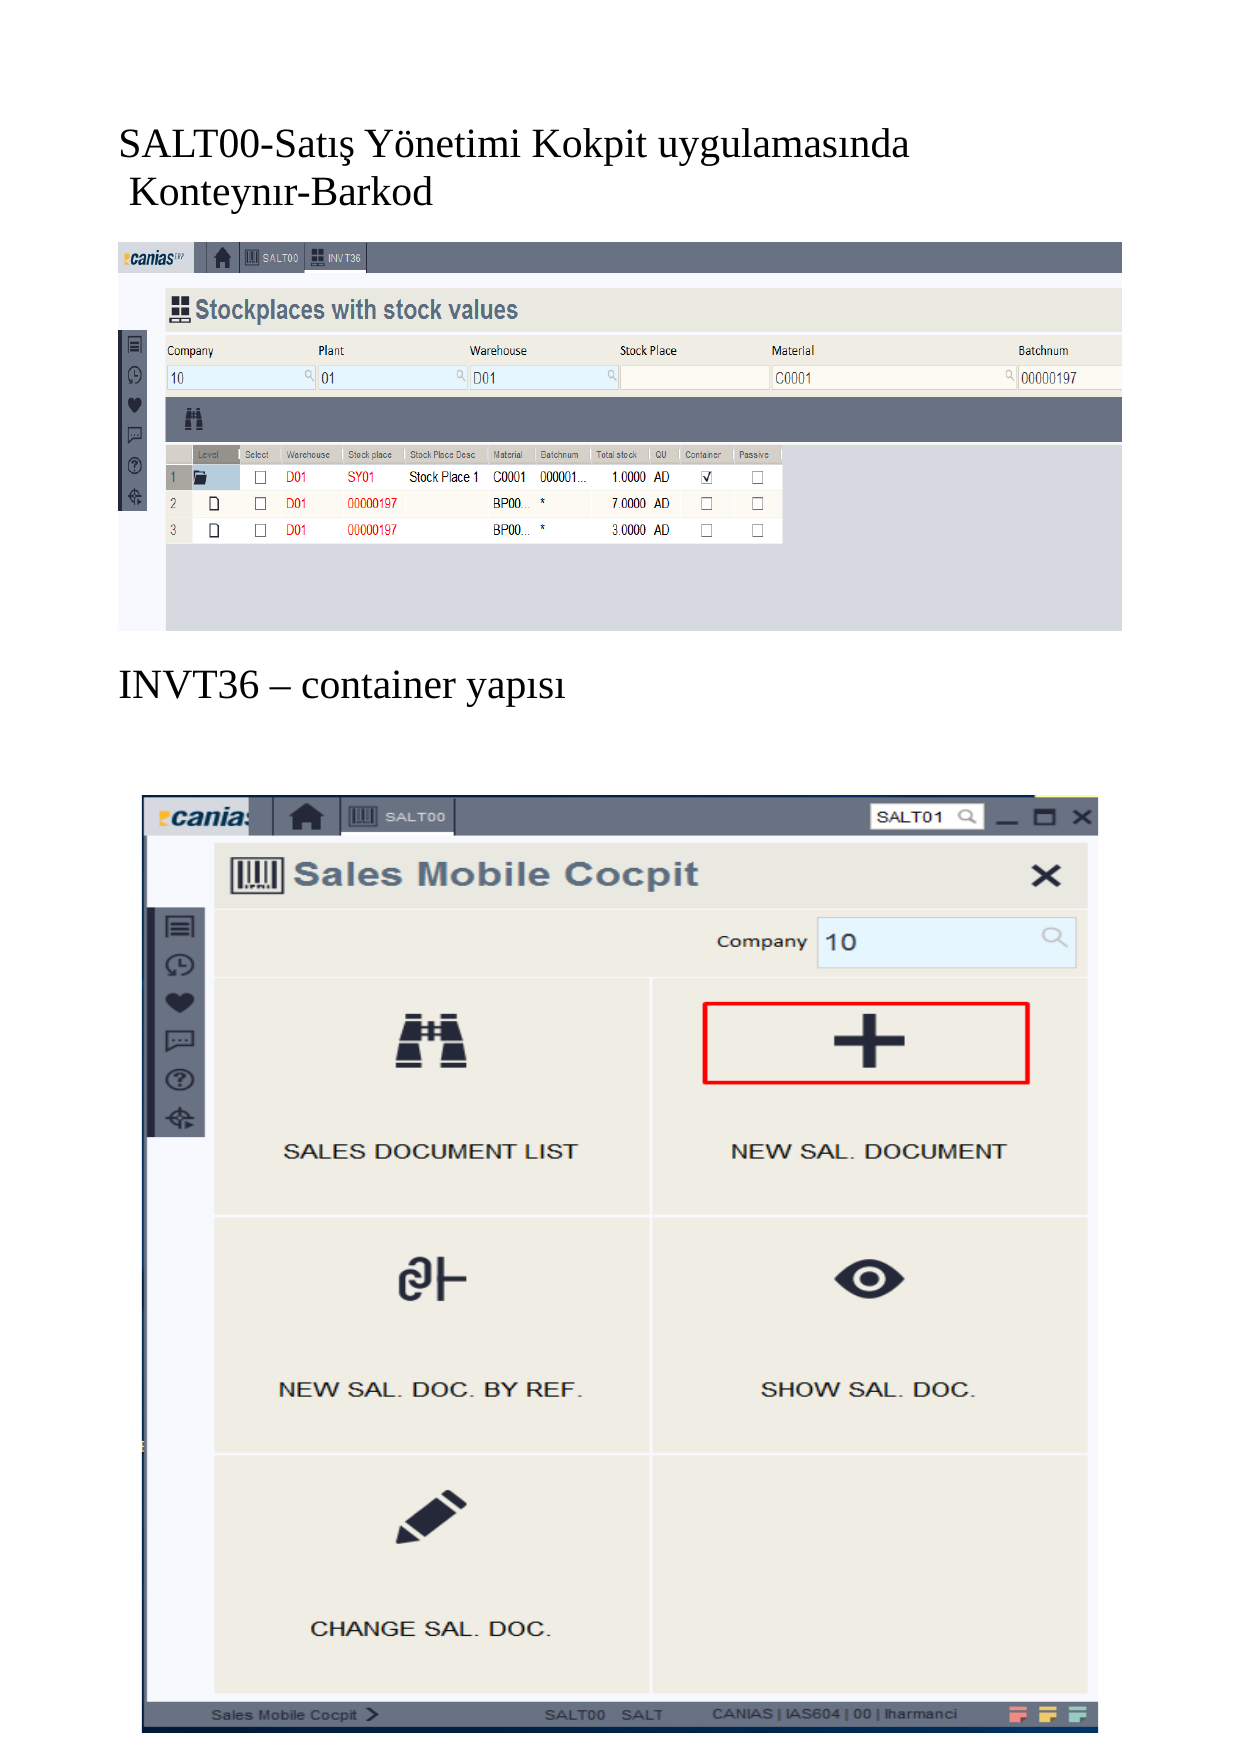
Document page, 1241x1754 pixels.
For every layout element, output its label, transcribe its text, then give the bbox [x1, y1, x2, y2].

text SALT00-Satış Yönetimi Kokpit uygulamasında [118, 118, 1122, 166]
picture [118, 242, 1122, 631]
text Konteynır-Barkod [118, 166, 1122, 214]
picture [141, 795, 1099, 1733]
text INVT36 – container yapısı [118, 659, 1122, 707]
